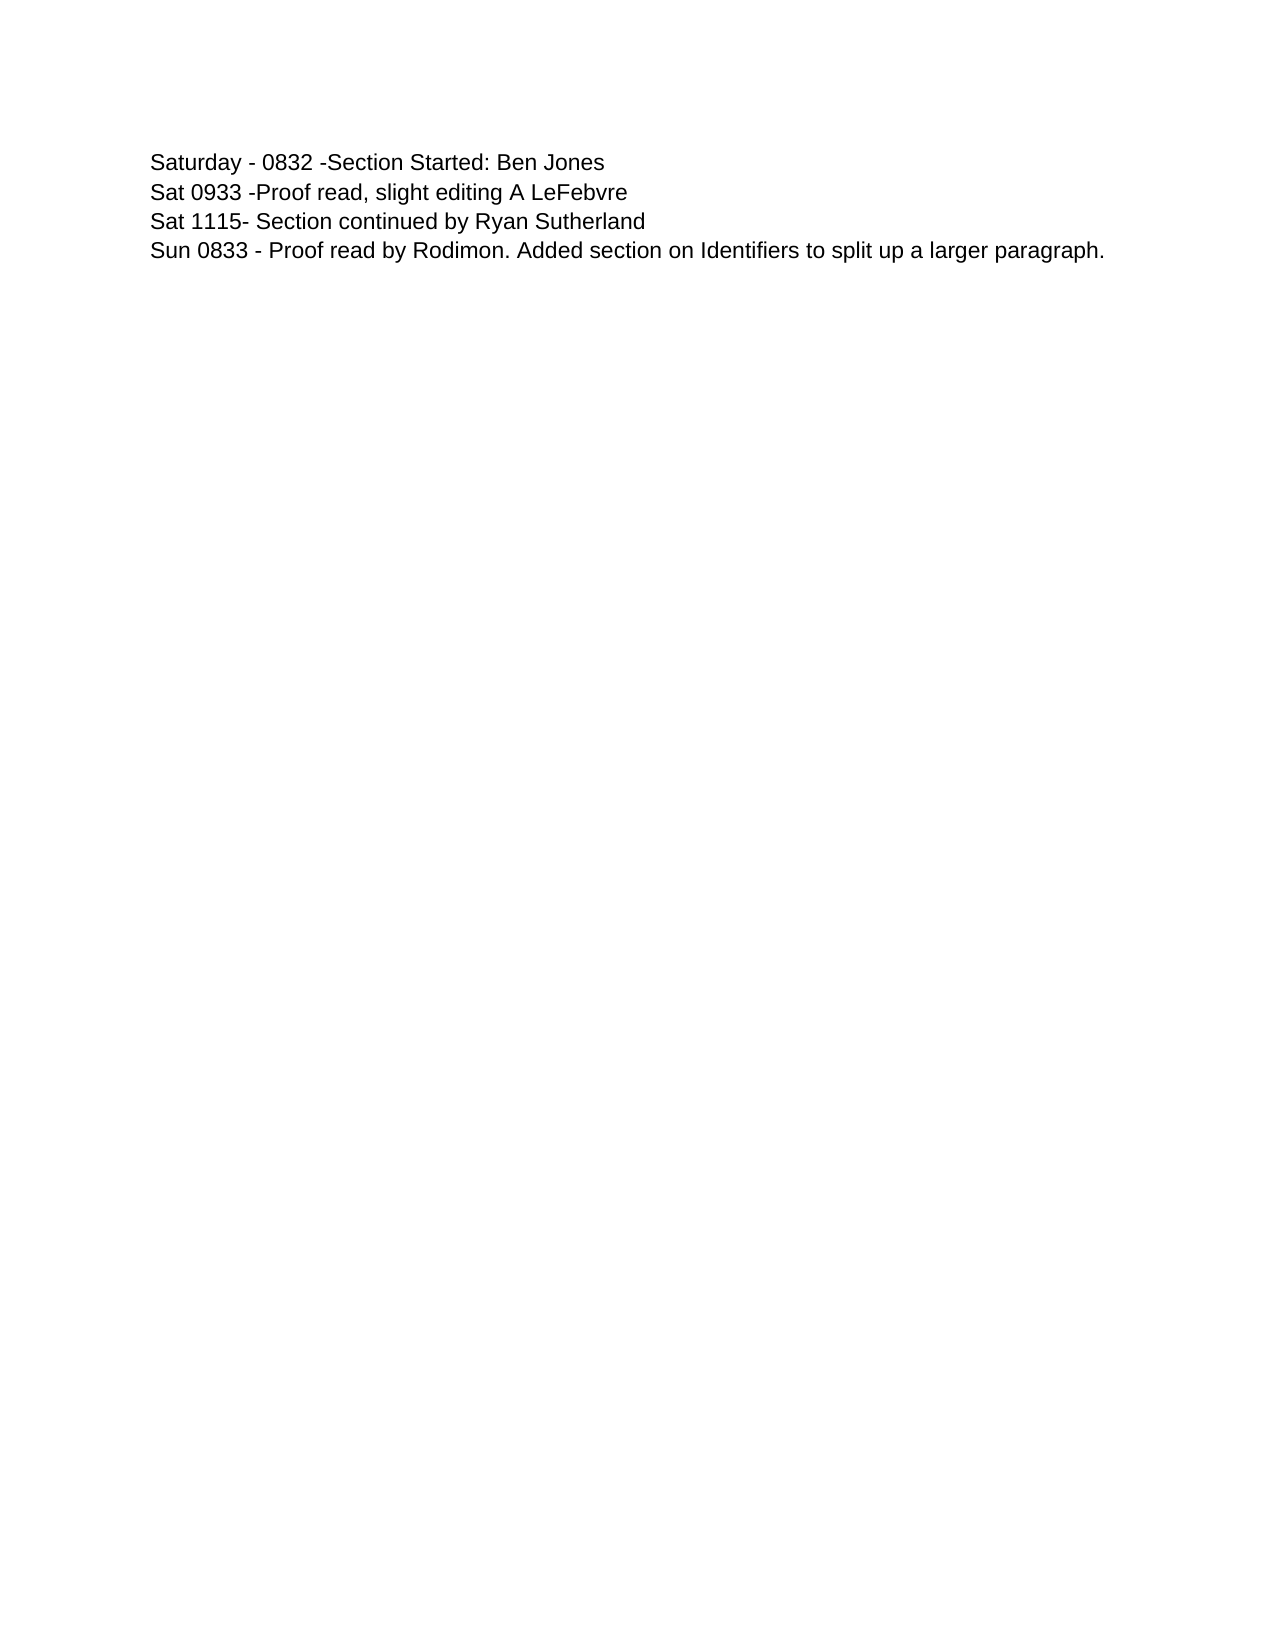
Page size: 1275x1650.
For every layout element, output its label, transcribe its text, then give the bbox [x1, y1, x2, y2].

text Sun 0833 - Proof read by Rodimon. Added section on Identifiers to split up a larger paragraph. [150, 238, 1125, 264]
text Sat 1115- Section continued by Ryan Sutherland [150, 209, 1125, 234]
text Saturday - 0832 -Section Started: Ben Jones [150, 150, 1125, 176]
text Sat 0933 -Proof read, slight editing A LeFebvre [150, 179, 1125, 205]
